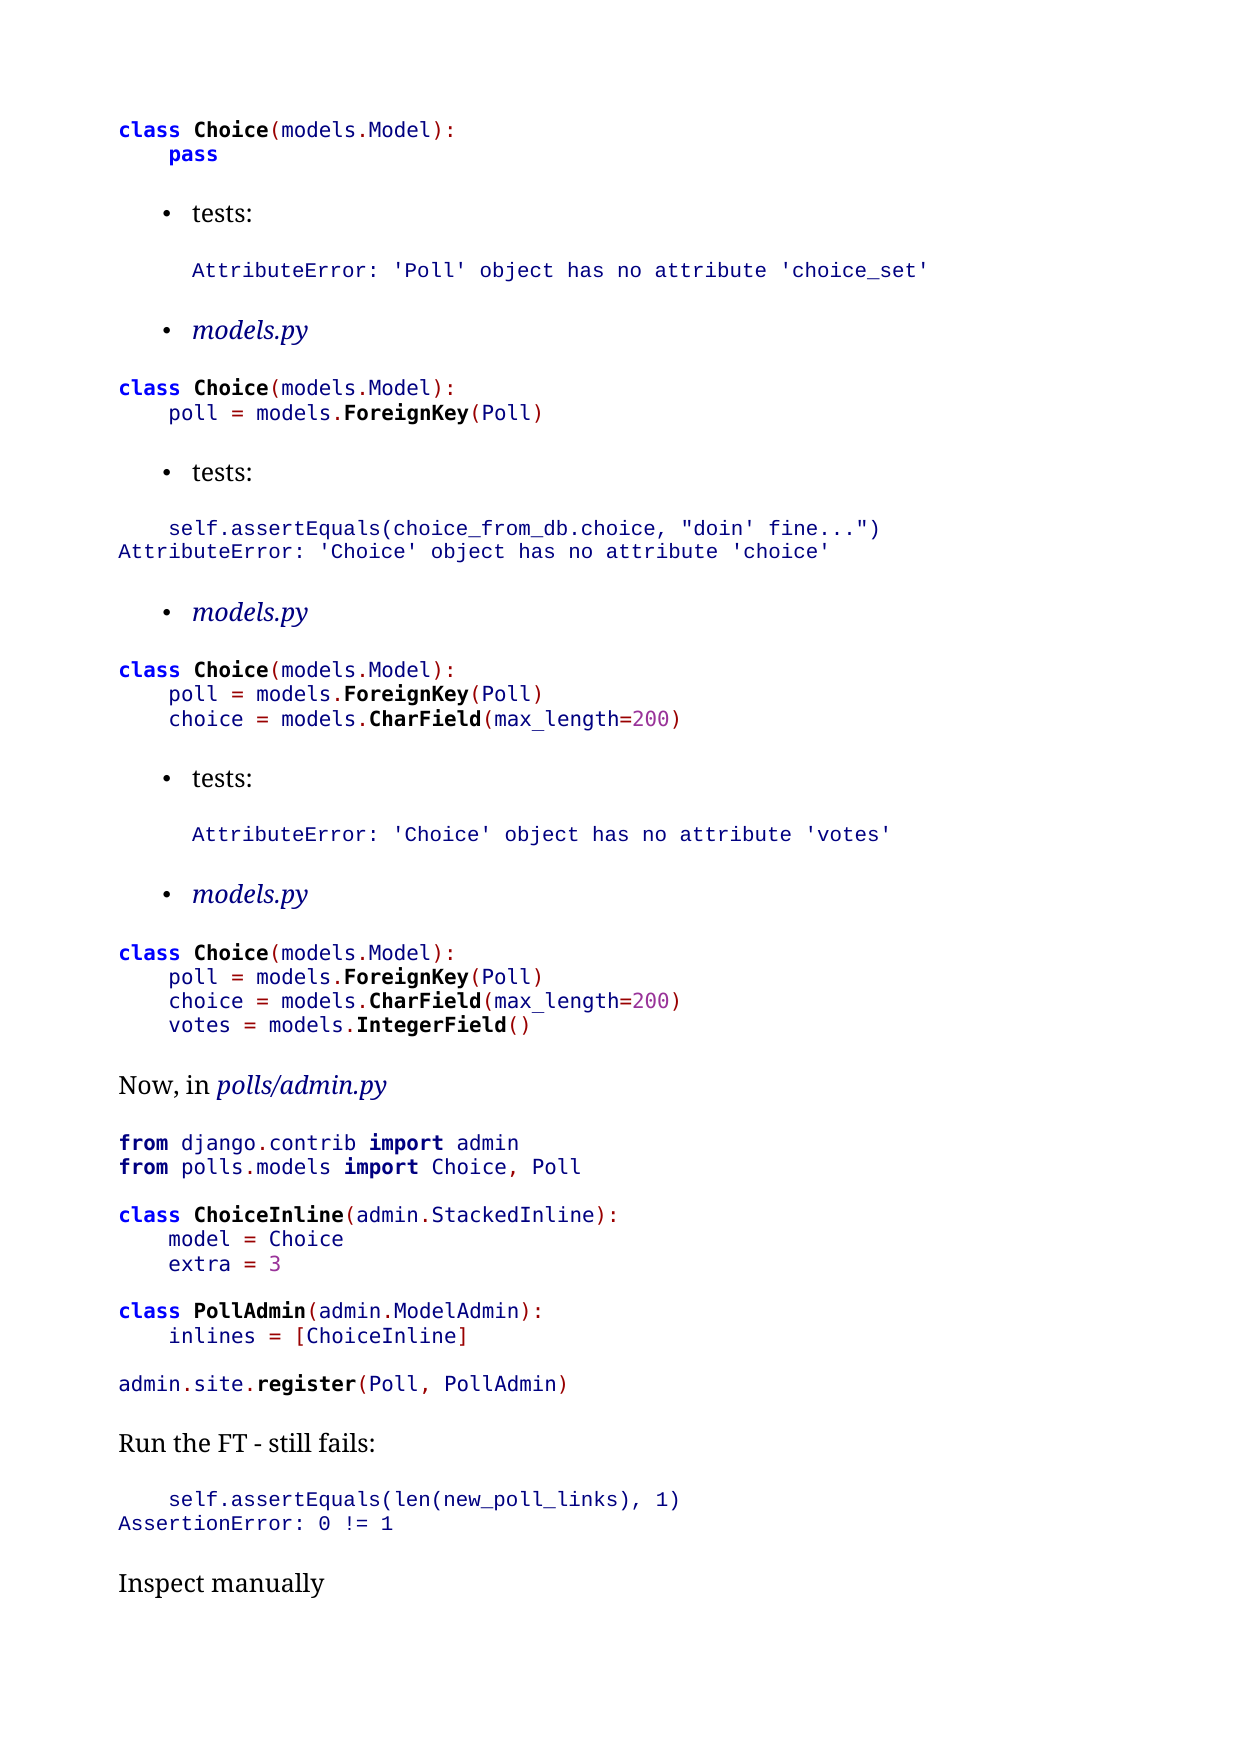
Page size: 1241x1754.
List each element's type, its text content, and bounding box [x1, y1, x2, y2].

text class PollAdmin(admin.ModelAdmin): [118, 1299, 1122, 1324]
list models.py [162, 313, 1122, 347]
text choice = models.CharField(max_length=200) [118, 989, 1122, 1013]
text pass [118, 142, 1122, 167]
text class Choice(models.Model): [118, 941, 1122, 965]
text Inspect manually [118, 1566, 1122, 1600]
text choice = models.CharField(max_length=200) [118, 707, 1122, 731]
text AssertionError: 0 != 1 [118, 1513, 1122, 1536]
text model = Choice [118, 1227, 1122, 1252]
list AttributeError: 'Choice' object has no attribute 'votes' [162, 824, 1122, 848]
list models.py [162, 877, 1122, 911]
text from django.contrib import admin [118, 1131, 1122, 1155]
text from polls.models import Choice, Poll [118, 1155, 1122, 1179]
list tests: [162, 196, 1122, 230]
text class Choice(models.Model): [118, 658, 1122, 682]
text self.assertEquals(choice_from_db.choice, "doin' fine...") [118, 518, 1122, 542]
text Run the FT - still fails: [118, 1425, 1122, 1459]
text class Choice(models.Model): [118, 376, 1122, 401]
text poll = models.ForeignKey(Poll) [118, 682, 1122, 707]
text AttributeError: 'Choice' object has no attribute 'choice' [118, 542, 1122, 565]
text class Choice(models.Model): [118, 118, 1122, 142]
text votes = models.IntegerField() [118, 1013, 1122, 1038]
list models.py [162, 595, 1122, 629]
list tests: [162, 761, 1122, 794]
list AttributeError: 'Poll' object has no attribute 'choice_set' [162, 260, 1122, 283]
text class ChoiceInline(admin.StackedInline): [118, 1203, 1122, 1227]
text extra = 3 [118, 1252, 1122, 1276]
text admin.site.register(Poll, PollAdmin) [118, 1372, 1122, 1396]
text inlines = [ChoiceInline] [118, 1324, 1122, 1348]
text poll = models.ForeignKey(Poll) [118, 401, 1122, 425]
text Now, in polls/admin.py [118, 1067, 1122, 1101]
list tests: [162, 454, 1122, 488]
text poll = models.ForeignKey(Poll) [118, 965, 1122, 989]
text self.assertEquals(len(new_poll_links), 1) [118, 1489, 1122, 1513]
